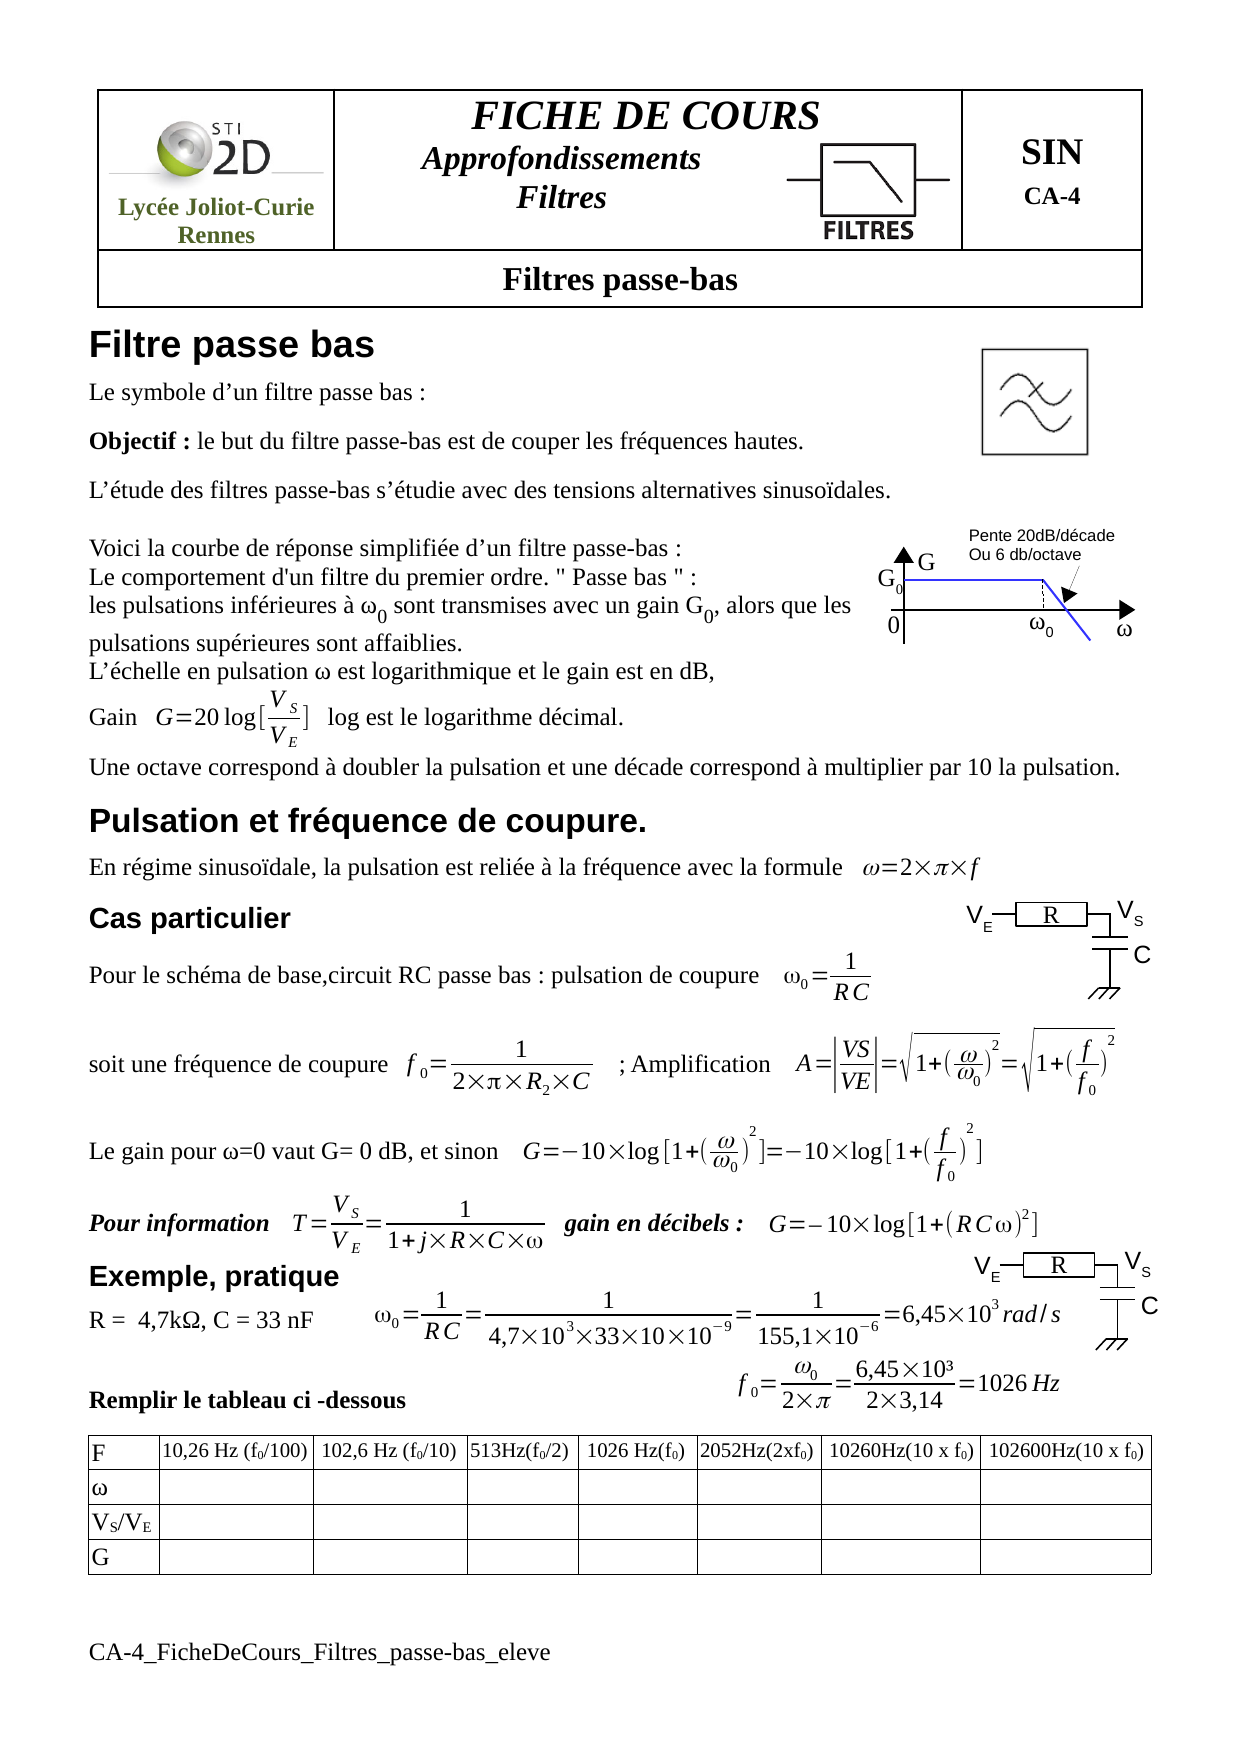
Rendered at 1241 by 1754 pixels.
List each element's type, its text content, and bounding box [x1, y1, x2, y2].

text [1097, 377, 1152, 406]
subtitle Exemple, pratique [88, 1259, 1152, 1292]
table_cell [981, 1540, 1151, 1573]
text Le gain pour ω=0 vaut G= 0 dB, et sinon [88, 1119, 1152, 1185]
text Objectif : le but du filtre passe-bas est de couper les fréquences hautes. [88, 426, 973, 455]
picture [108, 110, 324, 192]
table_cell [314, 1540, 467, 1573]
table_cell [468, 1470, 578, 1504]
table_cell VS/VE [89, 1505, 159, 1539]
table_header 1026 Hz(f0) [579, 1436, 697, 1469]
subtitle Filtre passe bas [88, 321, 1152, 365]
subtitle Pulsation et fréquence de coupure. [88, 801, 1152, 840]
text Le comportement d'un filtre du premier ordre. " Passe bas " : [905, 562, 1152, 591]
table_header 102,6 Hz (f0/10) [314, 1436, 467, 1469]
subtitle Cas particulier [88, 901, 1152, 935]
text L’étude des filtres passe-bas s’étudie avec des tensions alternatives sinusoïdales. [88, 476, 1152, 504]
text Le symbole d’un filtre passe bas : [88, 377, 973, 406]
text Le comportement d'un filtre du premier ordre. " Passe bas " : [905, 581, 1049, 591]
table_cell Filtres passe-bas [99, 251, 1141, 306]
text Gainlog est le logarithme décimal. [88, 685, 1152, 752]
table_header 10260Hz(10 x f0) [822, 1436, 980, 1469]
table_cell [579, 1470, 697, 1504]
table_header 2052Hz(2xf0) [698, 1436, 821, 1469]
table_cell [579, 1540, 697, 1573]
table_header Lycée Joliot-Curie Rennes [99, 91, 333, 249]
text les pulsations inférieures à ω0 sont transmises avec un gain G0, alors que les pulsations supérieures sont affaiblies. [88, 591, 1152, 656]
text Une octave correspond à doubler la pulsation et une décade correspond à multiplier par 10 la pulsation. [88, 752, 1152, 780]
table_header FICHE DE COURS Approfondissements Filtres [335, 91, 961, 249]
table_cell [698, 1470, 821, 1504]
text R = 4,7kΩ, C = 33 nF [88, 1305, 1117, 1333]
picture [784, 139, 952, 242]
table_header 513Hz(f0/2) [468, 1436, 578, 1469]
table_header 10,26 Hz (f0/100) [160, 1436, 313, 1469]
table_cell [822, 1540, 980, 1573]
table_cell [314, 1505, 467, 1539]
text Voici la courbe de réponse simplifiée d’un filtre passe-bas : [88, 533, 1152, 562]
table_cell [160, 1540, 313, 1573]
text soit une fréquence de coupure ; Amplification [88, 1027, 1152, 1099]
table_cell [981, 1470, 1151, 1504]
text R = 4,7kΩ, C = 33 nF [1118, 1305, 1152, 1333]
table_cell ω [89, 1470, 159, 1504]
table_cell [822, 1505, 980, 1539]
table_cell [160, 1470, 313, 1504]
text Pour information gain en décibels : [88, 1206, 1152, 1238]
text L’échelle en pulsation ω est logarithmique et le gain est en dB, [88, 656, 1152, 685]
table_header SIN CA-4 [963, 91, 1141, 249]
text [1097, 426, 1152, 455]
table_cell G [89, 1540, 159, 1573]
table_cell [160, 1505, 313, 1539]
table_cell [468, 1505, 578, 1539]
table_header F [89, 1436, 159, 1469]
table_cell [314, 1470, 467, 1504]
table_cell [981, 1505, 1151, 1539]
text Pour le schéma de base,circuit RC passe bas : pulsation de coupure [88, 947, 1152, 1006]
table_header 102600Hz(10 x f0) [981, 1436, 1151, 1469]
picture [973, 341, 1097, 463]
table_cell [698, 1505, 821, 1539]
text Le comportement d'un filtre du premier ordre. " Passe bas " : [88, 562, 903, 591]
text Remplir le tableau ci -dessous [88, 1386, 1152, 1414]
table_cell [822, 1470, 980, 1504]
table_cell [698, 1540, 821, 1573]
table_cell [468, 1540, 578, 1573]
text En régime sinusoïdale, la pulsation est reliée à la fréquence avec la formule [88, 852, 1152, 881]
table_cell [579, 1505, 697, 1539]
